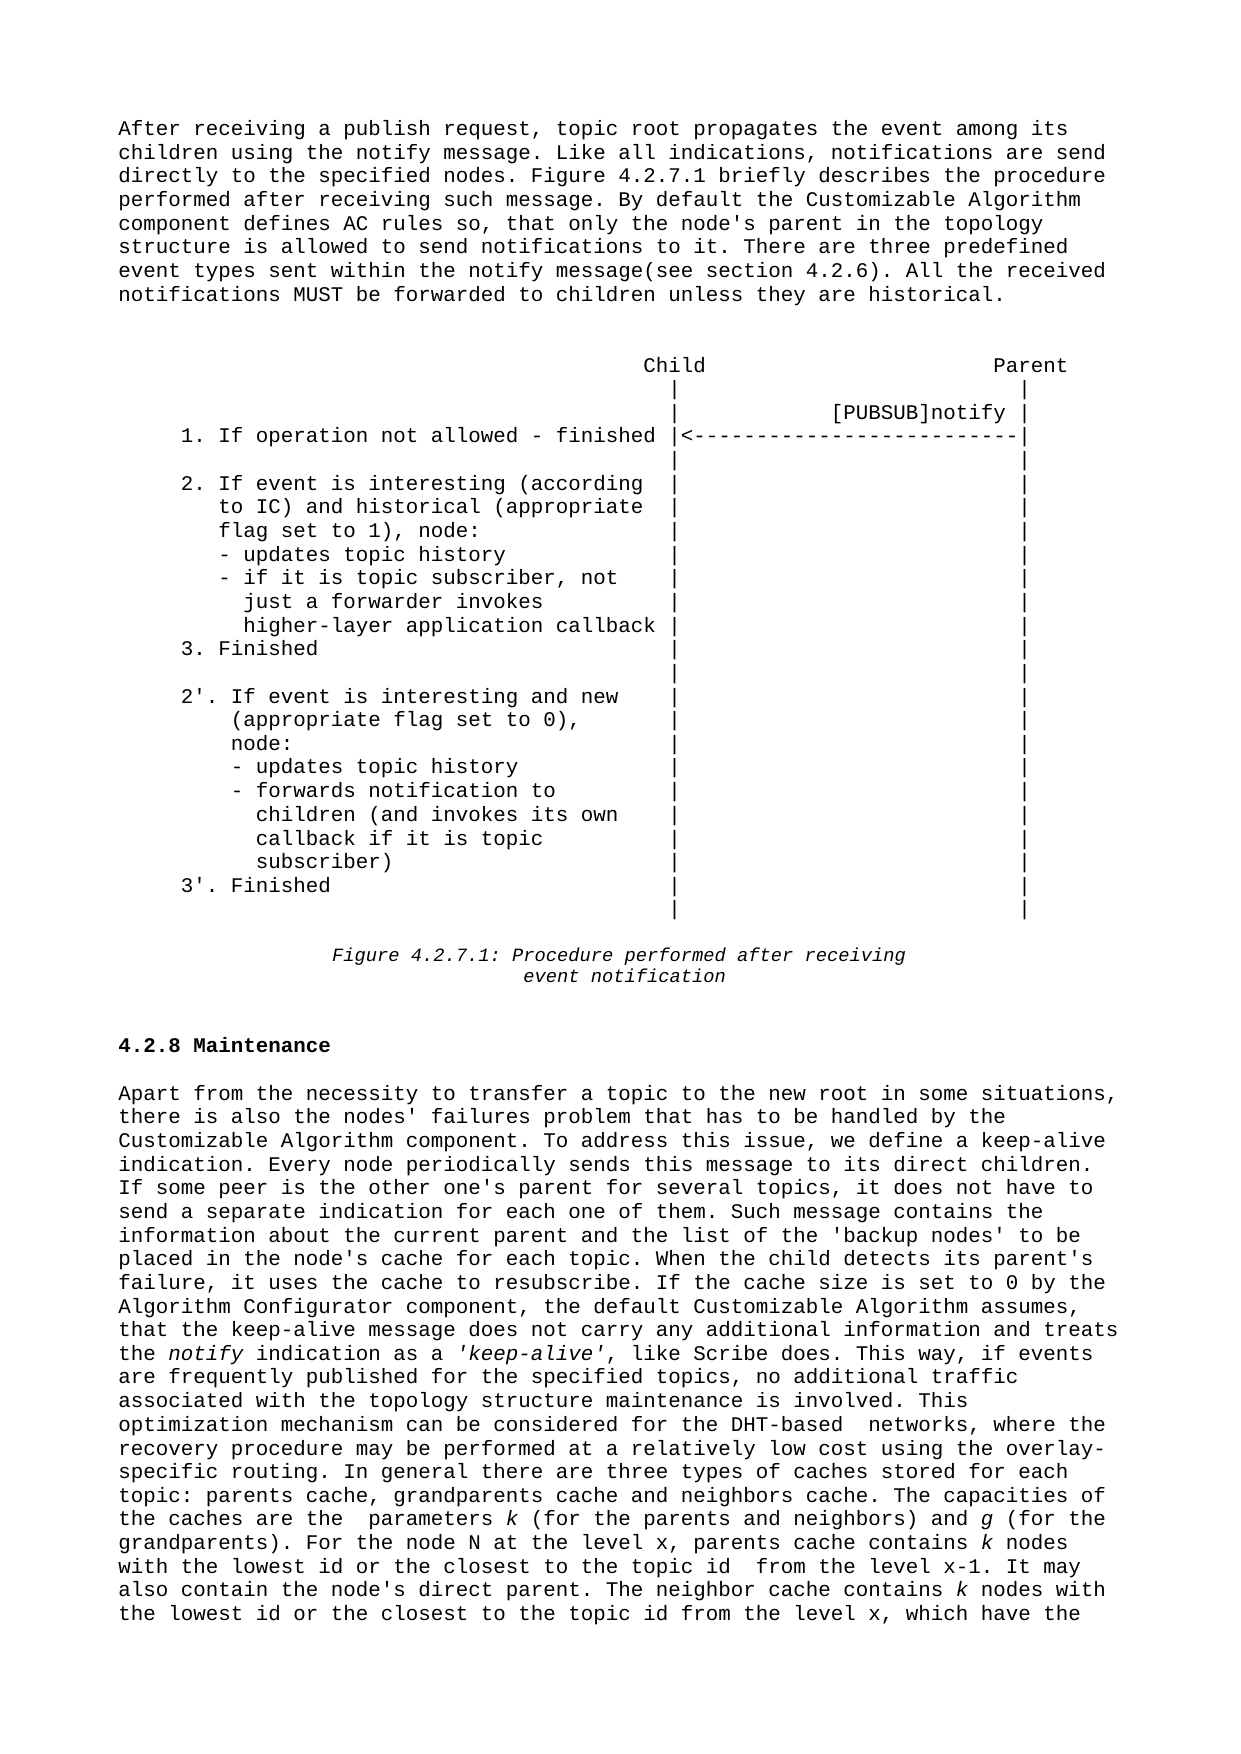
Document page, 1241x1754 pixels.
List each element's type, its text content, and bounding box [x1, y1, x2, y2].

text 3. Finished | | [118, 638, 1122, 662]
text 3'. Finished | | [118, 875, 1122, 898]
text Child Parent [118, 354, 1122, 378]
text flag set to 1), node: | | [118, 520, 1122, 544]
text 2'. If event is interesting and new | | [118, 686, 1122, 709]
text callback if it is topic | | [118, 827, 1122, 851]
text - forwards notification to | | [118, 780, 1122, 804]
text | | [118, 662, 1122, 686]
text children (and invokes its own | | [118, 804, 1122, 827]
text subscriber) | | [118, 851, 1122, 875]
text | | [118, 898, 1122, 922]
text | | [118, 449, 1122, 473]
text higher-layer application callback | | [118, 615, 1122, 638]
text to IC) and historical (appropriate | | [118, 496, 1122, 520]
text event notification [118, 967, 1122, 988]
text - updates topic history | | [118, 757, 1122, 780]
text just a forwarder invokes | | [118, 591, 1122, 615]
text node: | | [118, 733, 1122, 757]
text - updates topic history | | [118, 544, 1122, 567]
text (appropriate flag set to 0), | | [118, 709, 1122, 733]
text | | [118, 378, 1122, 402]
text 2. If event is interesting (according | | [118, 473, 1122, 496]
text - if it is topic subscriber, not | | [118, 567, 1122, 591]
text Apart from the necessity to transfer a topic to the new root in some situations, there is also the nodes' failures problem that has to be handled by the Customizable Algorithm component. To address this issue, we define a keep-alive indication. Every node periodically sends this message to its direct children. If some peer is the other one's parent for several topics, it does not have to send a separate indication for each one of them. Such message contains the information about the current parent and the list of the 'backup nodes' to be placed in the node's cache for each topic. When the child detects its parent's failure, it uses the cache to resubscribe. If the cache size is set to 0 by the Algorithm Configurator component, the default Customizable Algorithm assumes, that the keep-alive message does not carry any additional information and treats the notify indication as a 'keep-alive', like Scribe does. This way, if events are frequently published for the specified topics, no additional traffic associated with the topology structure maintenance is involved. This optimization mechanism can be considered for the DHT-based networks, where the recovery procedure may be performed at a relatively low cost using the overlay-specific routing. In general there are three types of caches stored for each topic: parents cache, grandparents cache and neighbors cache. The capacities of the caches are the parameters k (for the parents and neighbors) and g (for the grandparents). For the node N at the level x, parents cache contains k nodes with the lowest id or the closest to the topic id from the level x-1. It may also contain the node's direct parent. The neighbor cache contains k nodes with the lowest id or the closest to the topic id from the level x, which have the [118, 1083, 1122, 1627]
subtitle 4.2.8 Maintenance [118, 1036, 1122, 1059]
text 1. If operation not allowed - finished |<--------------------------| [118, 426, 1122, 449]
text After receiving a publish request, topic root propagates the event among its children using the notify message. Like all indications, notifications are send directly to the specified nodes. Figure 4.2.7.1 briefly describes the procedure performed after receiving such message. By default the Customizable Algorithm component defines AC rules so, that only the node's parent in the topology structure is allowed to send notifications to it. There are three predefined event types sent within the notify message(see section 4.2.6). All the received notifications MUST be forwarded to children unless they are historical. [118, 118, 1122, 307]
text Figure 4.2.7.1: Procedure performed after receiving [118, 946, 1122, 967]
text | [PUBSUB]notify | [118, 402, 1122, 426]
